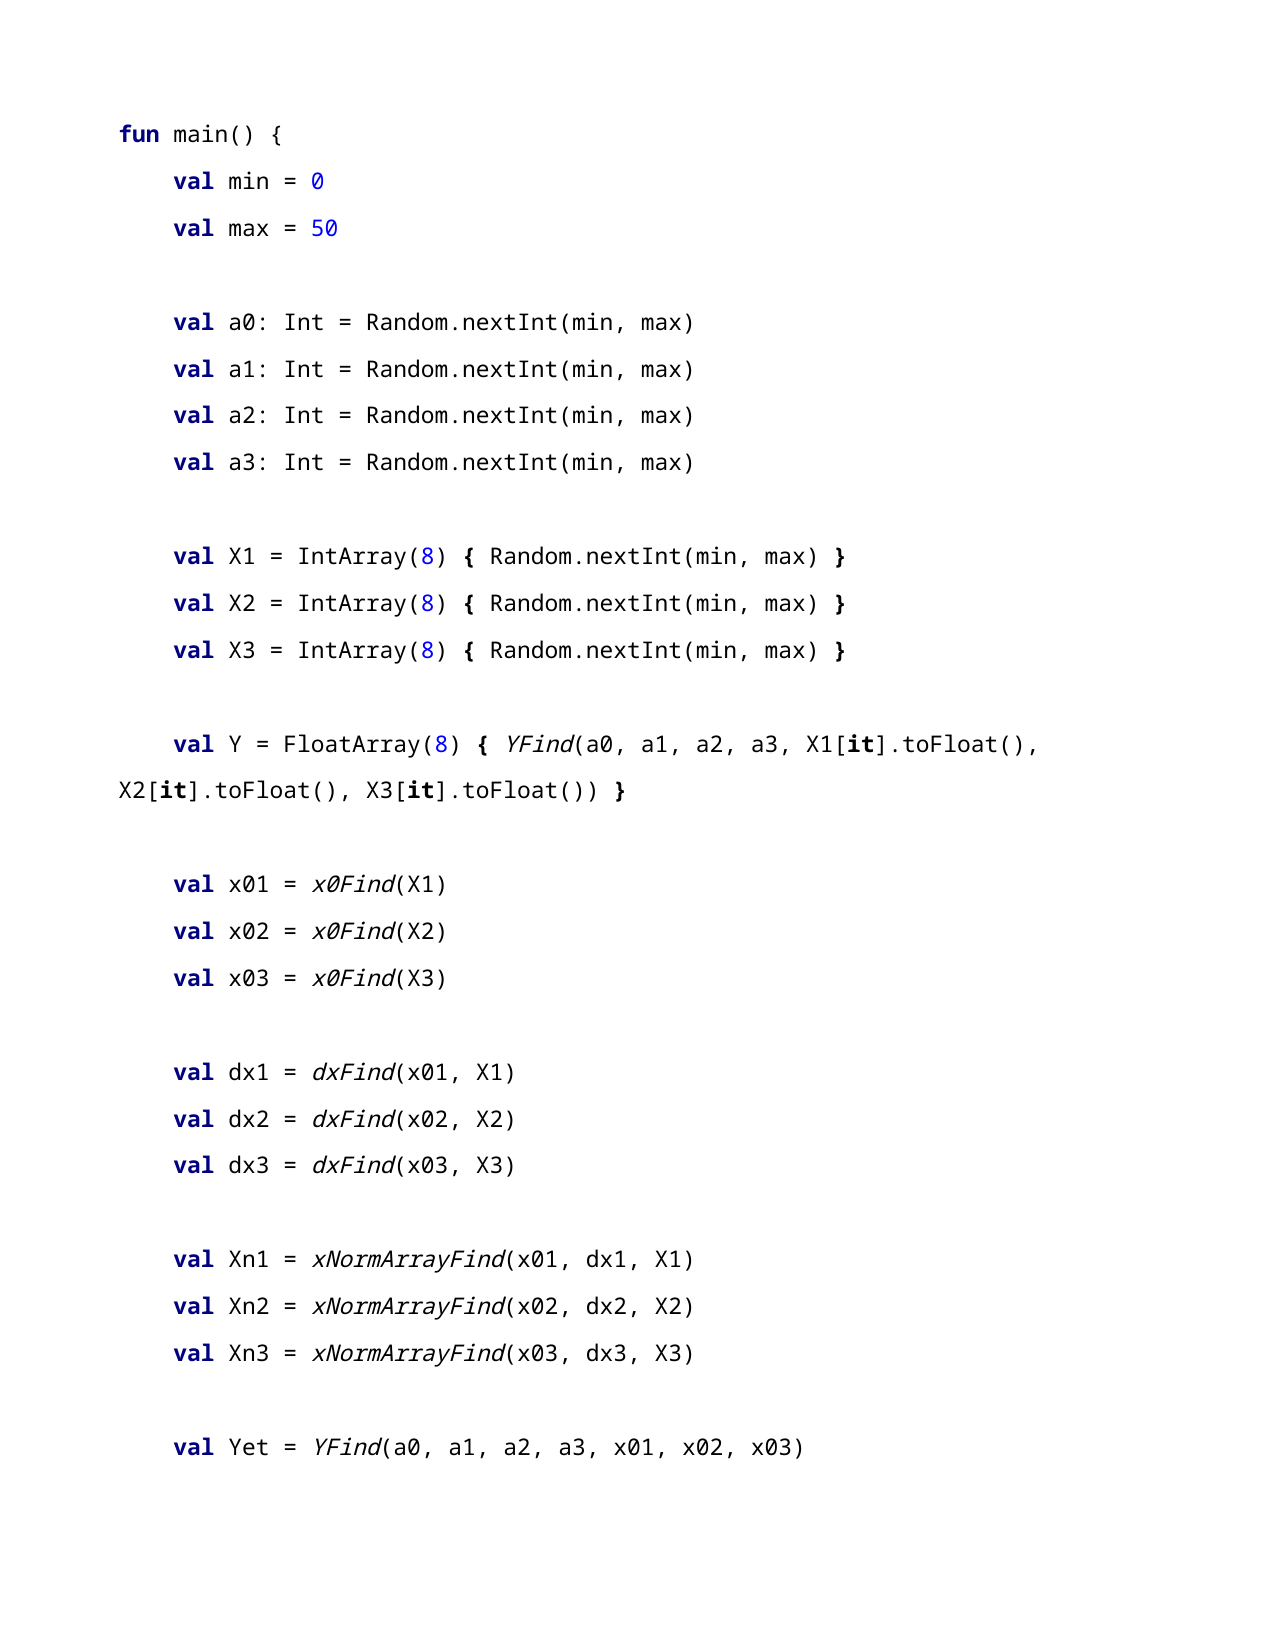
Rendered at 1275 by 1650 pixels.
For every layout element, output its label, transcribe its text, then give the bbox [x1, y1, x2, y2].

text fun main() { val min = 0 val max = 50 val a0: Int = Random.nextInt(min, max) val a1: Int = Random.nextInt(min, max) val a2: Int = Random.nextInt(min, max) val a3: Int = Random.nextInt(min, max) val X1 = IntArray(8) { Random.nextInt(min, max) } val X2 = IntArray(8) { Random.nextInt(min, max) } val X3 = IntArray(8) { Random.nextInt(min, max) } val Y = FloatArray(8) { YFind(a0, a1, a2, a3, X1[it].toFloat(), X2[it].toFloat(), X3[it].toFloat()) } val x01 = x0Find(X1) val x02 = x0Find(X2) val x03 = x0Find(X3) val dx1 = dxFind(x01, X1) val dx2 = dxFind(x02, X2) val dx3 = dxFind(x03, X3) val Xn1 = xNormArrayFind(x01, dx1, X1) val Xn2 = xNormArrayFind(x02, dx2, X2) val Xn3 = xNormArrayFind(x03, dx3, X3) val Yet = YFind(a0, a1, a2, a3, x01, x02, x03) [118, 118, 1157, 1509]
